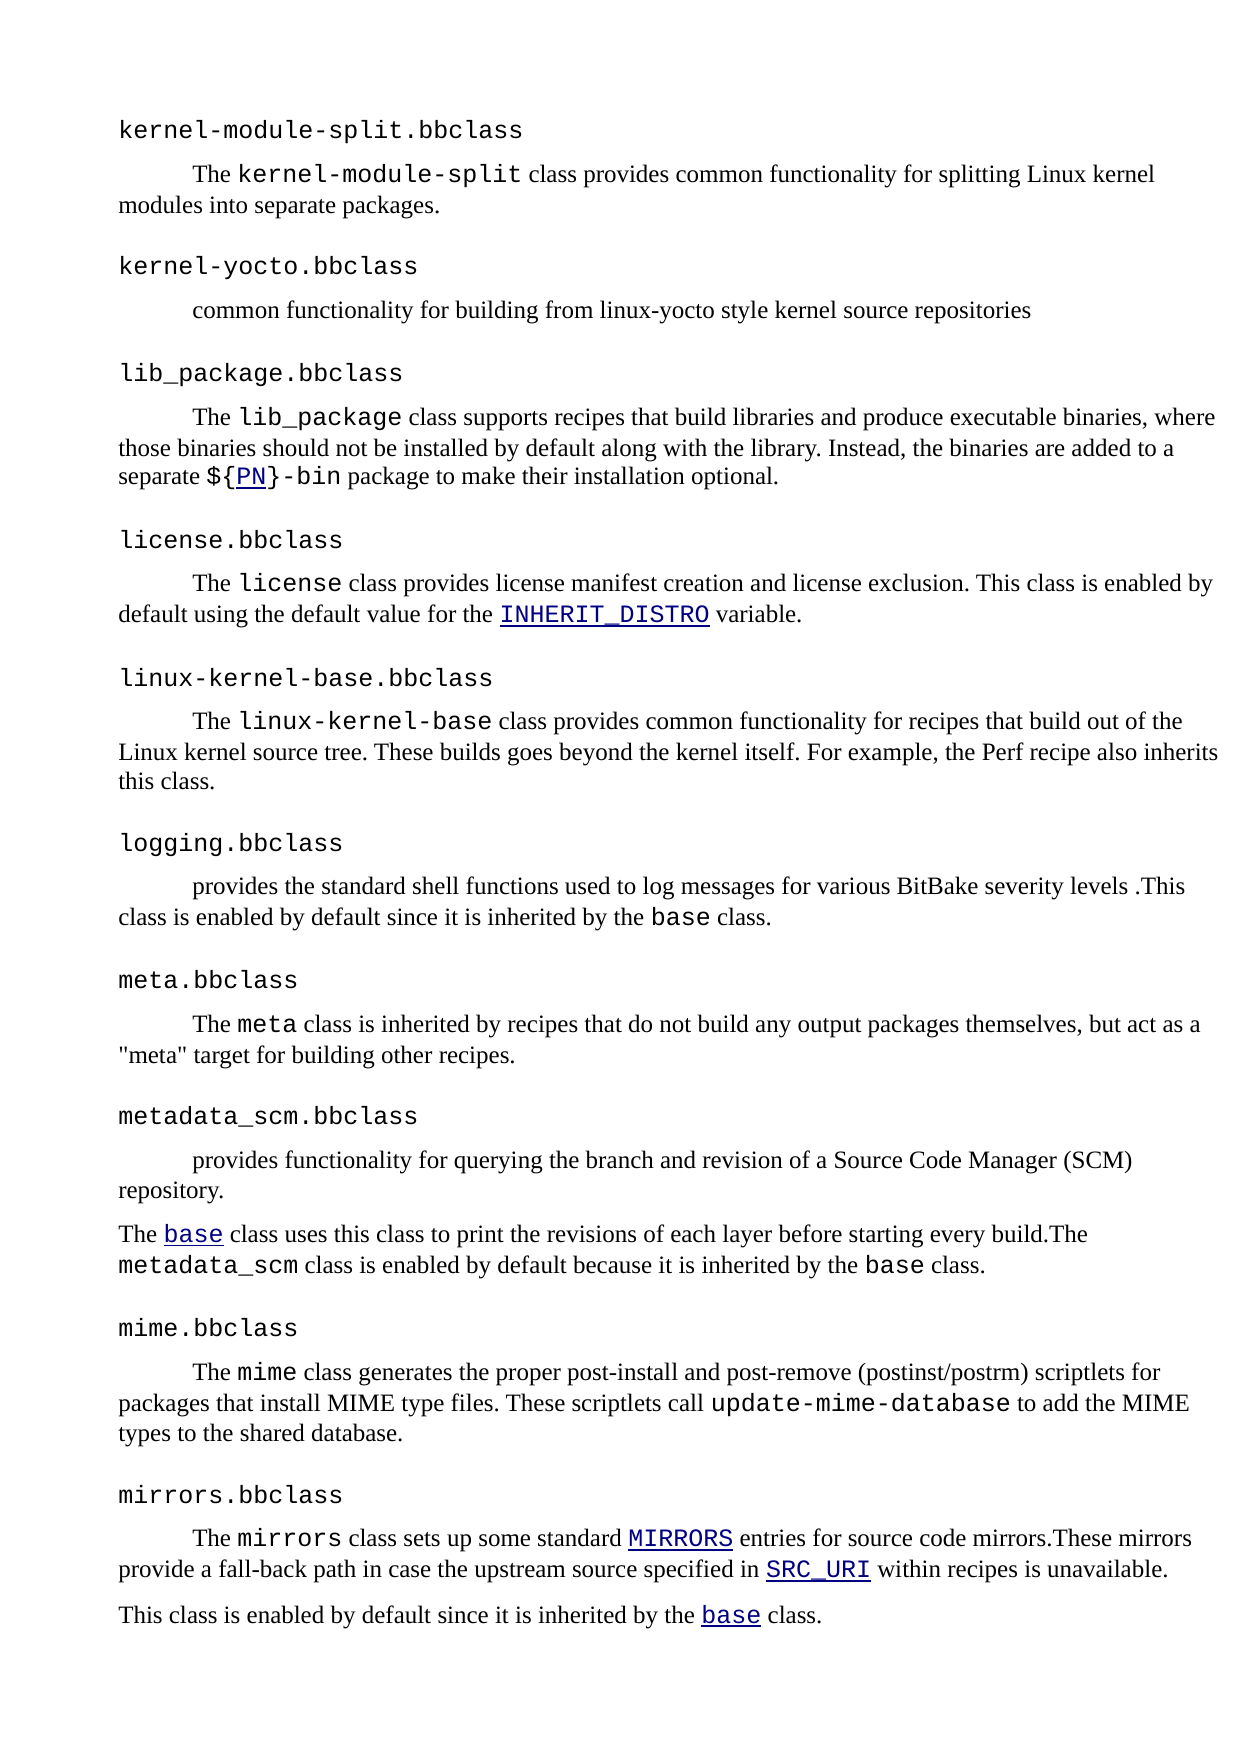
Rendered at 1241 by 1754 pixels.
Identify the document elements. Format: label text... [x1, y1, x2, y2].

text The meta class is inherited by recipes that do not build any output packages themselves, but act as a "meta" target for building other recipes. [118, 1009, 1240, 1068]
text The mirrors class sets up some standard MIRRORS entries for source code mirrors.These mirrors provide a fall-back path in case the upstream source specified in SRC_URI within recipes is unavailable. [118, 1523, 1240, 1585]
text The license class provides license manifest creation and license exclusion. This class is enabled by default using the default value for the INHERIT_DISTRO variable. [118, 568, 1240, 630]
subtitle mime.bbclass [118, 1316, 1240, 1344]
text The base class uses this class to print the revisions of each layer before starting every build.The metadata_scm class is enabled by default because it is inherited by the base class. [118, 1219, 1240, 1281]
subtitle linux-kernel-base.bbclass [118, 666, 1240, 694]
text common functionality for building from linux-yocto style kernel source repositories [118, 295, 1240, 326]
text provides functionality for querying the branch and revision of a Source Code Manager (SCM) repository. [118, 1145, 1240, 1204]
subtitle logging.bbclass [118, 830, 1240, 858]
subtitle license.bbclass [118, 528, 1240, 556]
subtitle lib_package.bbclass [118, 361, 1240, 389]
text This class is enabled by default since it is inherited by the base class. [118, 1600, 1240, 1631]
subtitle kernel-yocto.bbclass [118, 254, 1240, 282]
subtitle metadata_scm.bbclass [118, 1104, 1240, 1132]
subtitle kernel-module-split.bbclass [118, 118, 1240, 146]
subtitle meta.bbclass [118, 968, 1240, 996]
text provides the standard shell functions used to log messages for various BitBake severity levels .This class is enabled by default since it is inherited by the base class. [118, 871, 1240, 933]
text The linux-kernel-base class provides common functionality for recipes that build out of the Linux kernel source tree. These builds goes beyond the kernel itself. For example, the Perf recipe also inherits this class. [118, 706, 1240, 795]
text The mime class generates the proper post-install and post-remove (postinst/postrm) scriptlets for packages that install MIME type files. These scriptlets call update-mime-database to add the MIME types to the shared database. [118, 1357, 1240, 1447]
text The lib_package class supports recipes that build libraries and produce executable binaries, where those binaries should not be installed by default along with the library. Instead, the binaries are added to a separate ${PN}-bin package to make their installation optional. [118, 402, 1240, 492]
subtitle mirrors.bbclass [118, 1483, 1240, 1511]
text The kernel-module-split class provides common functionality for splitting Linux kernel modules into separate packages. [118, 159, 1240, 218]
